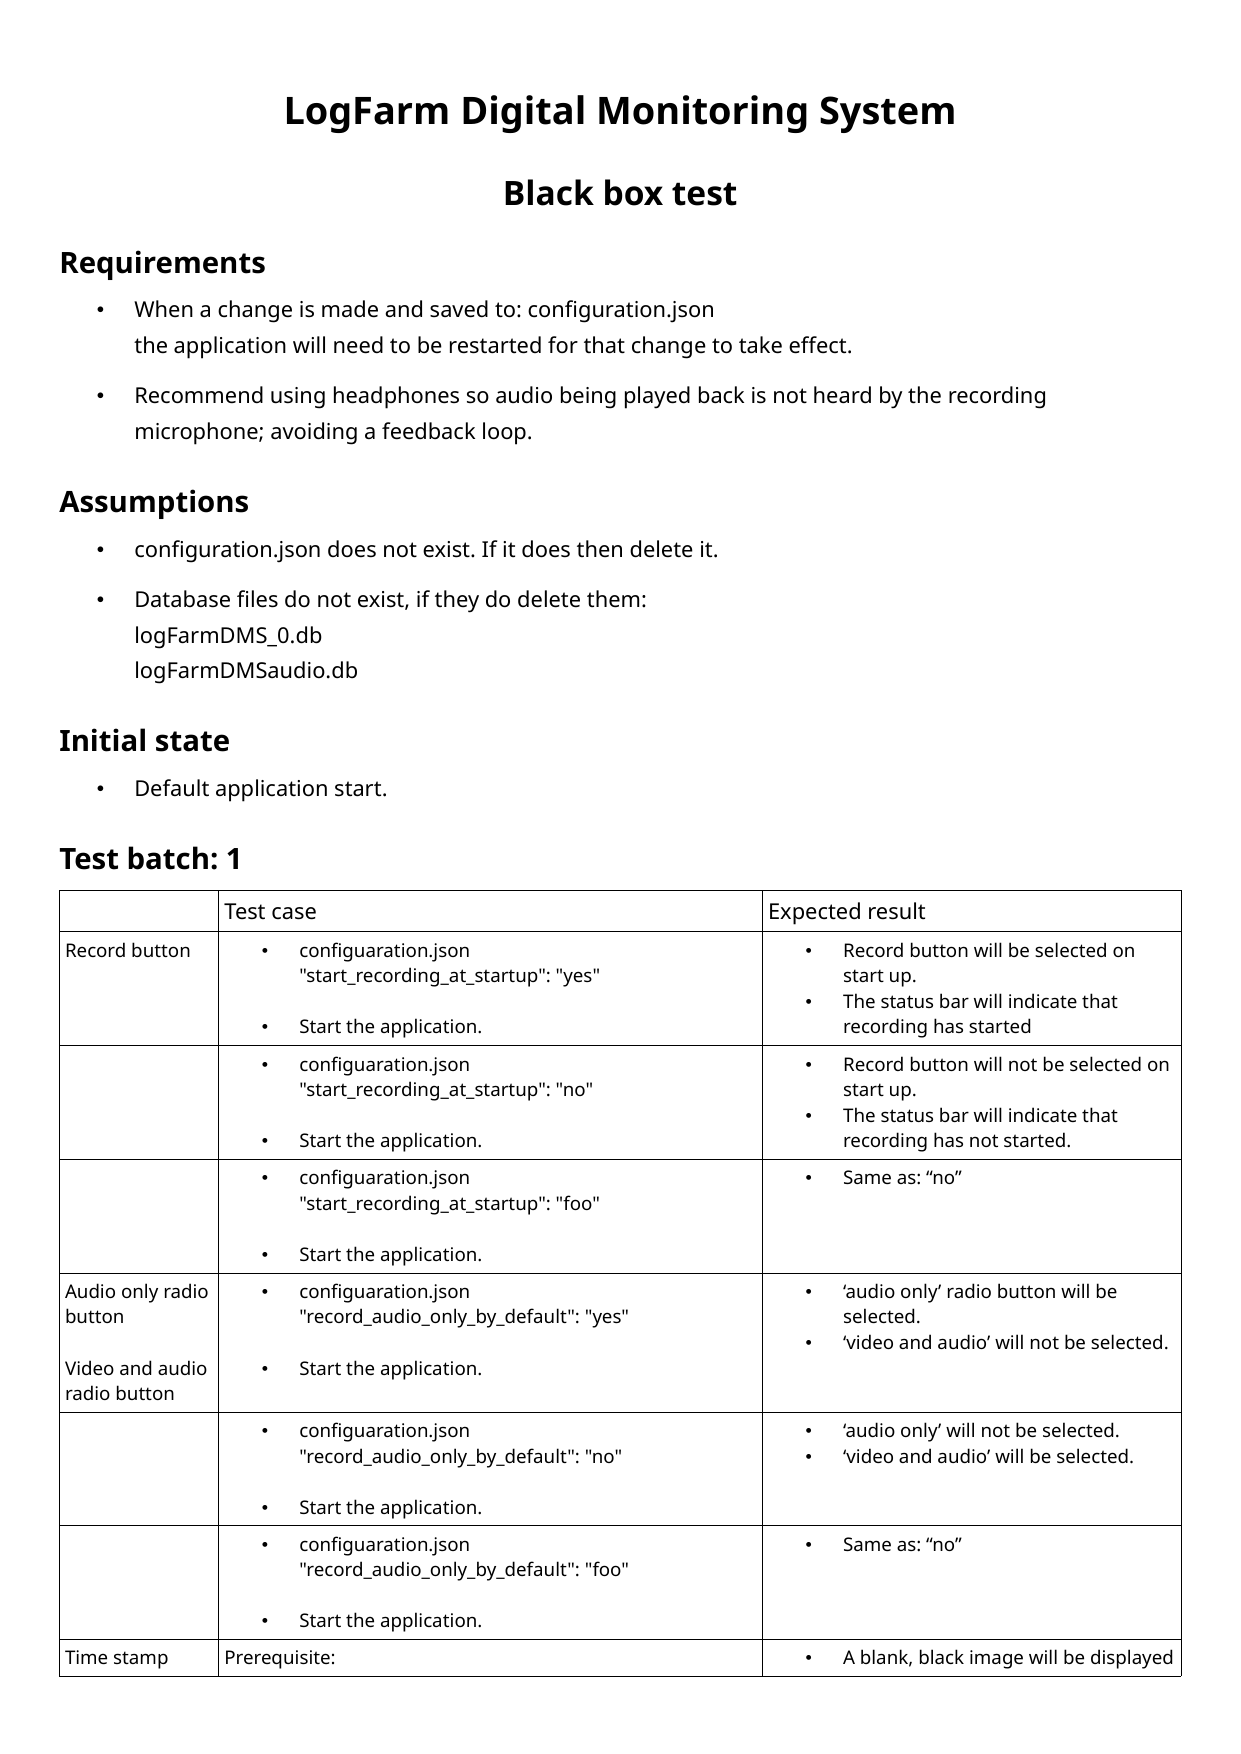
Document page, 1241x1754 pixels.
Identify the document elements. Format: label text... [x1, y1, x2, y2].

subtitle Test batch: 1 [59, 838, 1181, 878]
table_cell Same as: “no” [763, 1526, 1181, 1639]
table_cell configuaration.json "record_audio_only_by_default": "yes" Start the application. [219, 1274, 762, 1412]
table_cell Record button will be selected on start up. The status bar will indicate that recording has started [763, 932, 1181, 1045]
table_cell ‘audio only’ will not be selected. ‘video and audio’ will be selected. [763, 1413, 1181, 1525]
subtitle Black box test [59, 169, 1181, 215]
table_cell [60, 1413, 218, 1525]
table_cell Same as: “no” [763, 1160, 1181, 1272]
table_cell Prerequisite: Database files do not exist, if they do delete them. Test: Press the play button. [219, 1640, 762, 1676]
table_cell configuaration.json "start_recording_at_startup": "foo" Start the application. [219, 1160, 762, 1272]
table_cell Record button [60, 932, 218, 1045]
subtitle Requirements [59, 242, 1181, 282]
list Recommend using headphones so audio being played back is not heard by the recording microphone; avoiding a feedback loop. [97, 380, 1181, 446]
table_cell ‘audio only’ radio button will be selected. ‘video and audio’ will not be selected. [763, 1274, 1181, 1412]
list Database files do not exist, if they do delete them: logFarmDMS_0.db logFarmDMSaudio.db [97, 584, 1181, 685]
table_cell [60, 1160, 218, 1272]
table_cell configuaration.json "start_recording_at_startup": "yes" Start the application. [219, 932, 762, 1045]
table_cell [60, 1046, 218, 1159]
table_header Test case [219, 891, 762, 931]
list configuration.json does not exist. If it does then delete it. [97, 533, 1181, 563]
table_cell configuaration.json "record_audio_only_by_default": "no" Start the application. [219, 1413, 762, 1525]
subtitle Assumptions [59, 481, 1181, 521]
table_cell [60, 1526, 218, 1639]
table_cell Record button will not be selected on start up. The status bar will indicate that recording has not started. [763, 1046, 1181, 1159]
table_cell A blank, black image will be displayed in the playback window. The play button icon will remain a sideways-triangle. Step and export buttons will be enabled. Time stamp label text will remain: --- [763, 1640, 1181, 1676]
subtitle LogFarm Digital Monitoring System [59, 84, 1181, 136]
list Default application start. [97, 773, 1181, 802]
list When a change is made and saved to: configuration.json the application will need to be restarted for that change to take effect. [97, 294, 1181, 360]
table_header Expected result [763, 891, 1181, 931]
table_cell configuaration.json "record_audio_only_by_default": "foo" Start the application. [219, 1526, 762, 1639]
table_cell configuaration.json "start_recording_at_startup": "no" Start the application. [219, 1046, 762, 1159]
table_cell Audio only radio button Video and audio radio button [60, 1274, 218, 1412]
table_header [60, 891, 218, 931]
table_cell Time stamp [60, 1640, 218, 1676]
subtitle Initial state [59, 720, 1181, 760]
